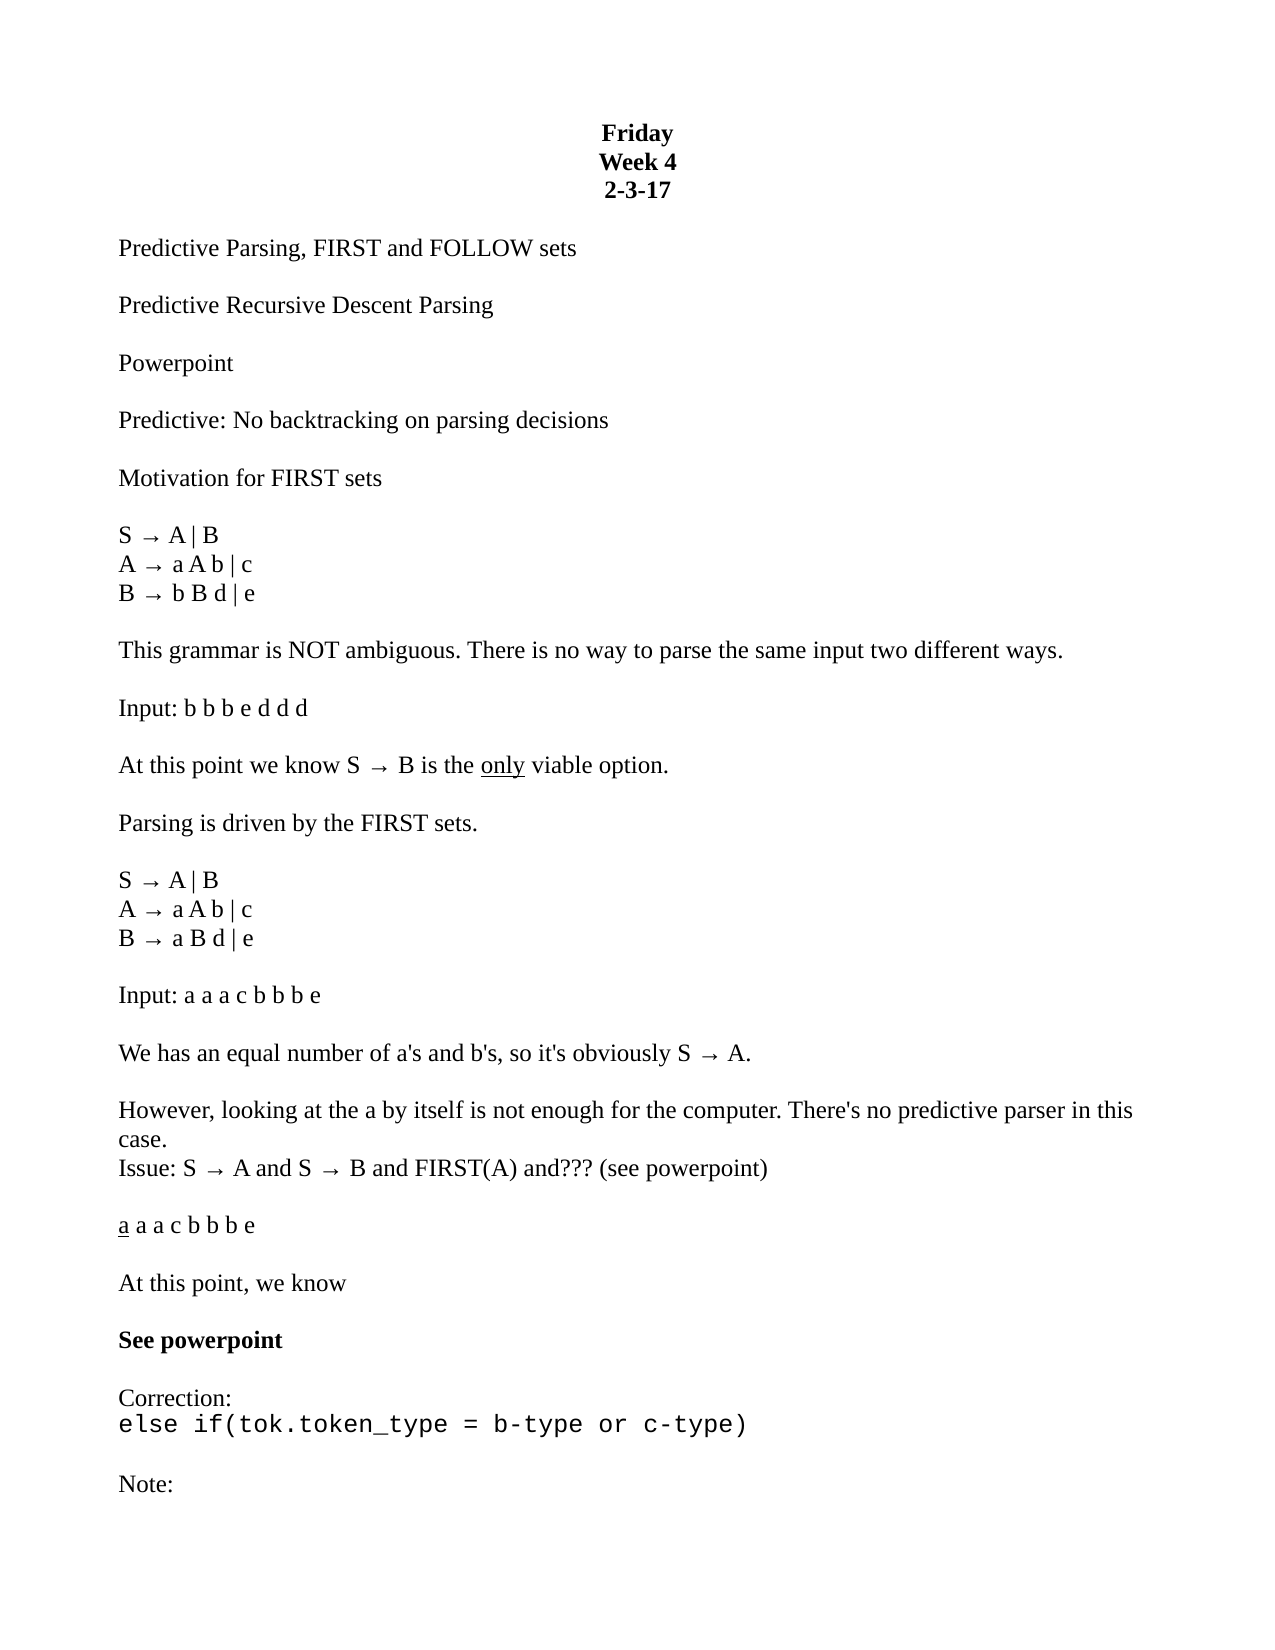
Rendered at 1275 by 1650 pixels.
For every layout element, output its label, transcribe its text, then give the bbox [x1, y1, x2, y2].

text A → a A b | c [118, 894, 1157, 923]
text S → A | B [118, 521, 1157, 549]
text B → b B d | e [118, 578, 1157, 607]
text Predictive Parsing, FIRST and FOLLOW sets [118, 233, 1157, 262]
text At this point, we know [118, 1268, 1157, 1297]
text Input: b b b e d d d [118, 693, 1157, 722]
text a a a c b b b e [118, 1211, 1157, 1239]
text This grammar is NOT ambiguous. There is no way to parse the same input two different ways. [118, 636, 1157, 664]
text At this point we know S → B is the only viable option. [118, 751, 1157, 779]
text However, looking at the a by itself is not enough for the computer. There's no predictive parser in this case. [118, 1096, 1157, 1153]
text See powerpoint [118, 1326, 1157, 1354]
text Correction: [118, 1383, 1157, 1412]
text Powerpoint [118, 348, 1157, 377]
text We has an equal number of a's and b's, so it's obviously S → A. [118, 1038, 1157, 1067]
text Motivation for FIRST sets [118, 463, 1157, 492]
text A → a A b | c [118, 549, 1157, 578]
text Friday [118, 118, 1157, 147]
text Issue: S → A and S → B and FIRST(A) and??? (see powerpoint) [118, 1153, 1157, 1182]
text Predictive: No backtracking on parsing decisions [118, 406, 1157, 434]
text B → a B d | e [118, 923, 1157, 952]
text S → A | B [118, 866, 1157, 894]
text Input: a a a c b b b e [118, 981, 1157, 1009]
text Predictive Recursive Descent Parsing [118, 291, 1157, 319]
text Note: [118, 1469, 1157, 1498]
text Week 4 [118, 147, 1157, 176]
text else if(tok.token_type = b-type or c-type) [118, 1412, 1157, 1440]
text Parsing is driven by the FIRST sets. [118, 808, 1157, 837]
text 2-3-17 [118, 176, 1157, 204]
